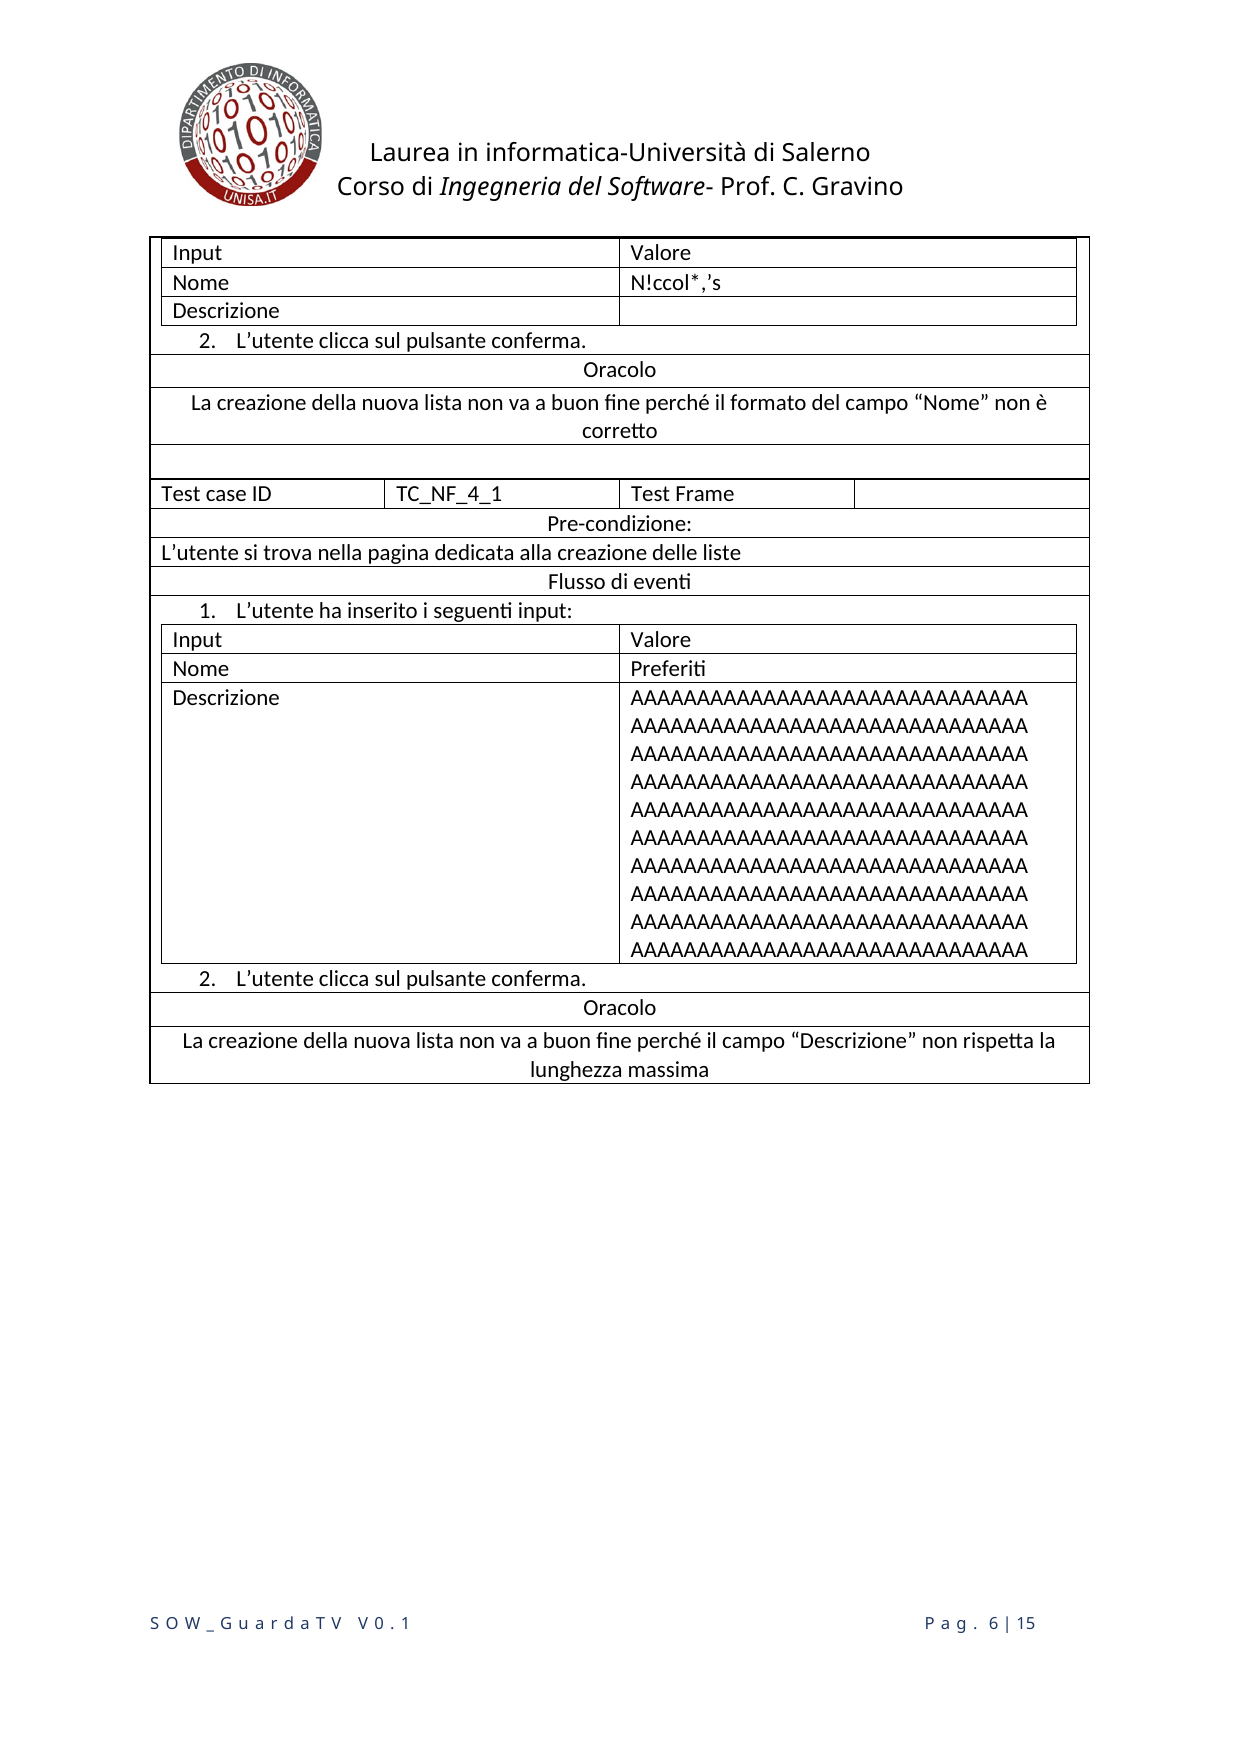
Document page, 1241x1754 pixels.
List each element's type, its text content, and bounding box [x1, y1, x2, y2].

table_cell Nome [162, 654, 619, 682]
table_cell Flusso di eventi [151, 567, 1089, 595]
table_cell Nome [162, 268, 619, 296]
table_cell [620, 297, 1076, 325]
table_header Valore [620, 239, 1076, 267]
table_cell La creazione della nuova lista non va a buon fine perché il formato del campo “Nome” non è corretto [151, 388, 1089, 444]
table_cell N!ccol*,’s [620, 268, 1076, 296]
table_cell [151, 445, 1089, 477]
table_header [855, 480, 1089, 508]
table_header TC_NF_4_1 [385, 480, 619, 508]
table_cell AAAAAAAAAAAAAAAAAAAAAAAAAAAAAA AAAAAAAAAAAAAAAAAAAAAAAAAAAAAA AAAAAAAAAAAAAAAAAAAAAAAAAAAAAA AAAAAAAAAAAAAAAAAAAAAAAAAAAAAA AAAAAAAAAAAAAAAAAAAAAAAAAAAAAA AAAAAAAAAAAAAAAAAAAAAAAAAAAAAA AAAAAAAAAAAAAAAAAAAAAAAAAAAAAA AAAAAAAAAAAAAAAAAAAAAAAAAAAAAA AAAAAAAAAAAAAAAAAAAAAAAAAAAAAA AAAAAAAAAAAAAAAAAAAAAAAAAAAAAA [620, 683, 1076, 963]
table_cell Oracolo [151, 993, 1089, 1026]
table_header Input [162, 239, 619, 267]
table_cell Descrizione [162, 683, 619, 963]
table_header Test Frame [620, 480, 854, 508]
table_cell L’utente ha inserito i seguenti input: L’utente clicca sul pulsante conferma. [151, 596, 1089, 992]
table_cell Preferiti [620, 654, 1076, 682]
table_cell L’utente si trova nella pagina dedicata alla creazione delle liste [151, 538, 1089, 566]
table_cell Pre-condizione: [151, 509, 1089, 537]
table_header Test case ID [151, 480, 384, 508]
table_cell Oracolo [151, 355, 1089, 387]
table_cell La creazione della nuova lista non va a buon fine perché il campo “Descrizione” non rispetta la lunghezza massima [151, 1027, 1089, 1083]
table_cell Descrizione [162, 297, 619, 325]
table_cell L’utente ha inserito i seguenti input: L’utente clicca sul pulsante conferma. [151, 238, 1089, 354]
table_header Input [162, 625, 619, 653]
table_header Valore [620, 625, 1076, 653]
